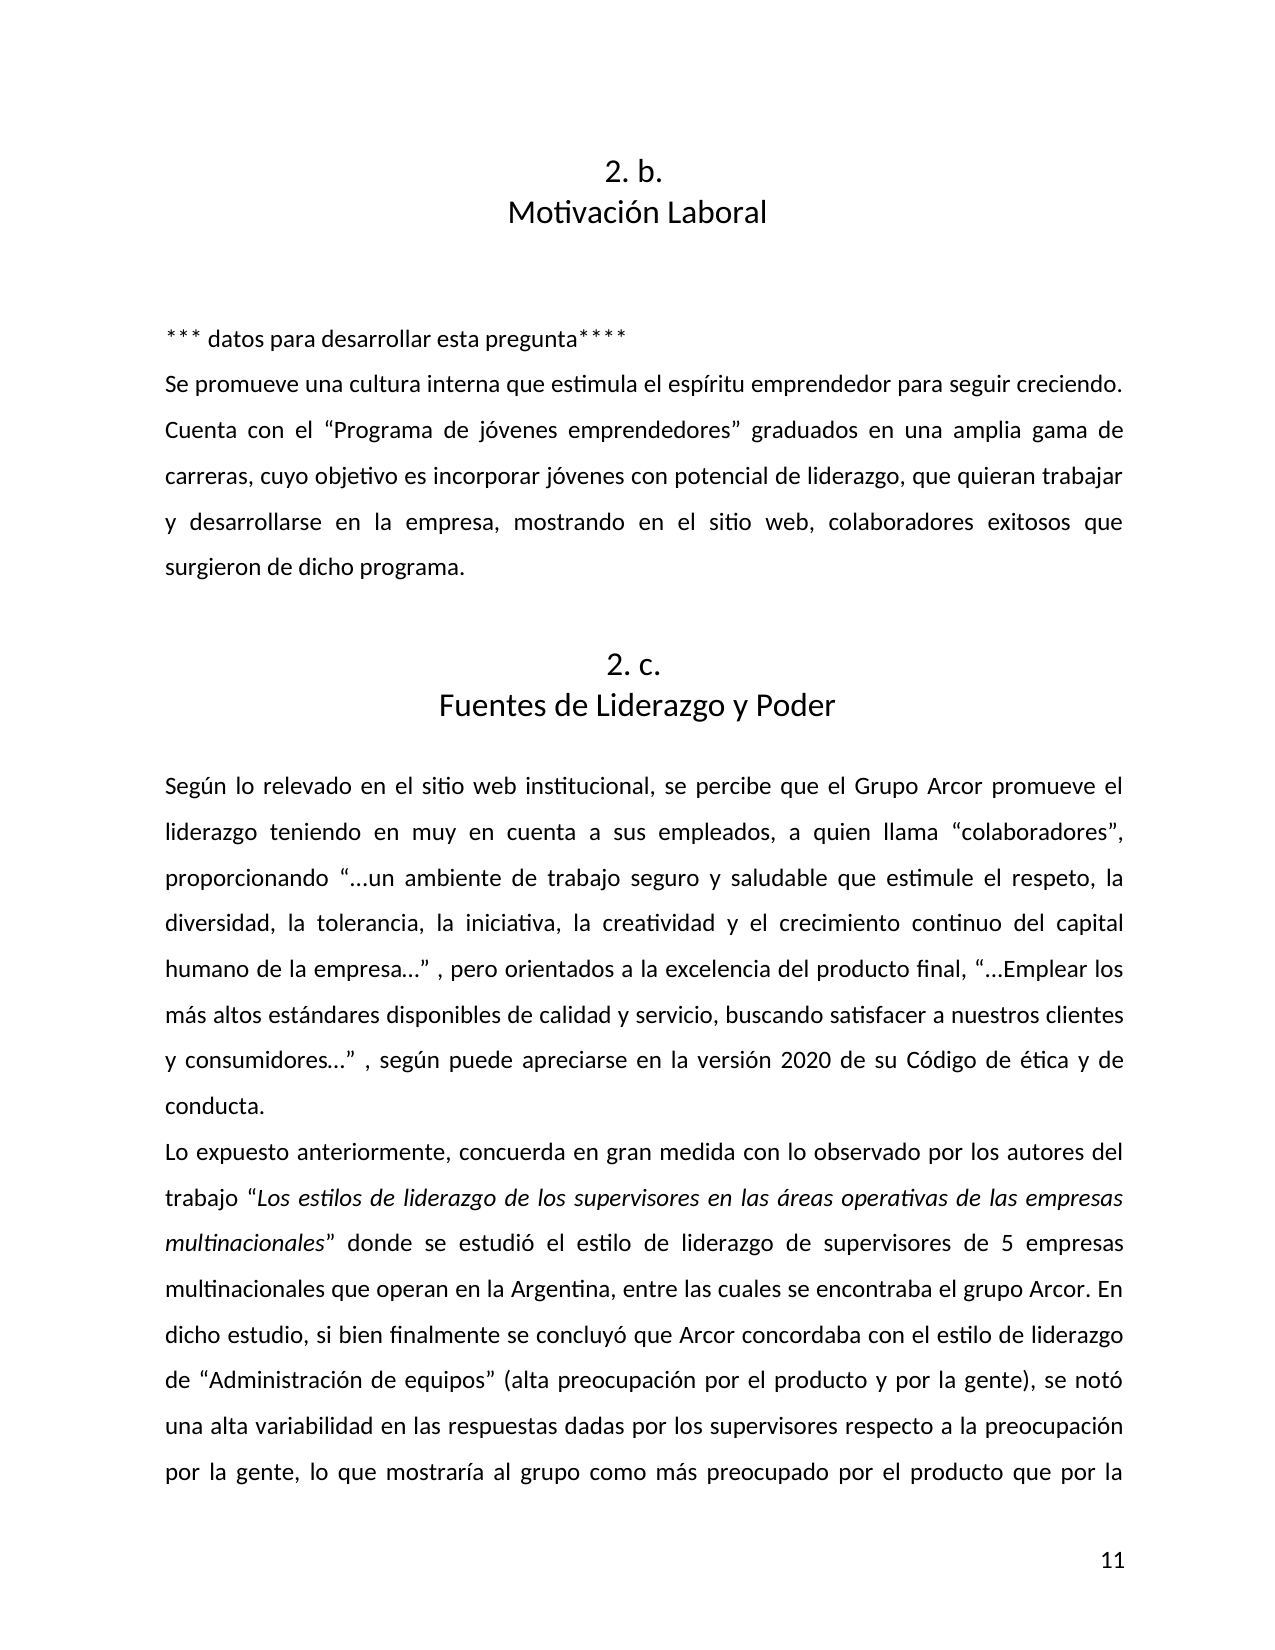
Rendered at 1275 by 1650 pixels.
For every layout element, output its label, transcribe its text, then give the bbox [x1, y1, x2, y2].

subtitle 2. b. Motivación Laboral [150, 150, 1125, 231]
text Según lo relevado en el sitio web institucional, se percibe que el Grupo Arcor promueve el liderazgo teniendo en muy en cuenta a sus empleados, a quien llama “colaboradores”, proporcionando “...un ambiente de trabajo seguro y saludable que estimule el respeto, la diversidad, la tolerancia, la iniciativa, la creatividad y el crecimiento continuo del capital humano de la empresa…” , pero orientados a la excelencia del producto final, “...Emplear los más altos estándares disponibles de calidad y servicio, buscando satisfacer a nuestros clientes y consumidores…” , según puede apreciarse en la versión 2020 de su Código de ética y de conducta. [165, 770, 1125, 1121]
text Se promueve una cultura interna que estimula el espíritu emprendedor para seguir creciendo. Cuenta con el “Programa de jóvenes emprendedores” graduados en una amplia gama de carreras, cuyo objetivo es incorporar jóvenes con potencial de liderazgo, que quieran trabajar y desarrollarse en la empresa, mostrando en el sitio web, colaboradores exitosos que surgieron de dicho programa. [165, 369, 1125, 582]
text *** datos para desarrollar esta pregunta**** [165, 323, 1125, 353]
text Lo expuesto anteriormente, concuerda en gran medida con lo observado por los autores del trabajo “Los estilos de liderazgo de los supervisores en las áreas operativas de las empresas multinacionales” donde se estudió el estilo de liderazgo de supervisores de 5 empresas multinacionales que operan en la Argentina, entre las cuales se encontraba el grupo Arcor. En dicho estudio, si bien finalmente se concluyó que Arcor concordaba con el estilo de liderazgo de “Administración de equipos” (alta preocupación por el producto y por la gente), se notó una alta variabilidad en las respuestas dadas por los supervisores respecto a la preocupación por la gente, lo que mostraría al grupo como más preocupado por el producto que por la [165, 1136, 1125, 1487]
subtitle 2. c. Fuentes de Liderazgo y Poder [150, 643, 1125, 724]
